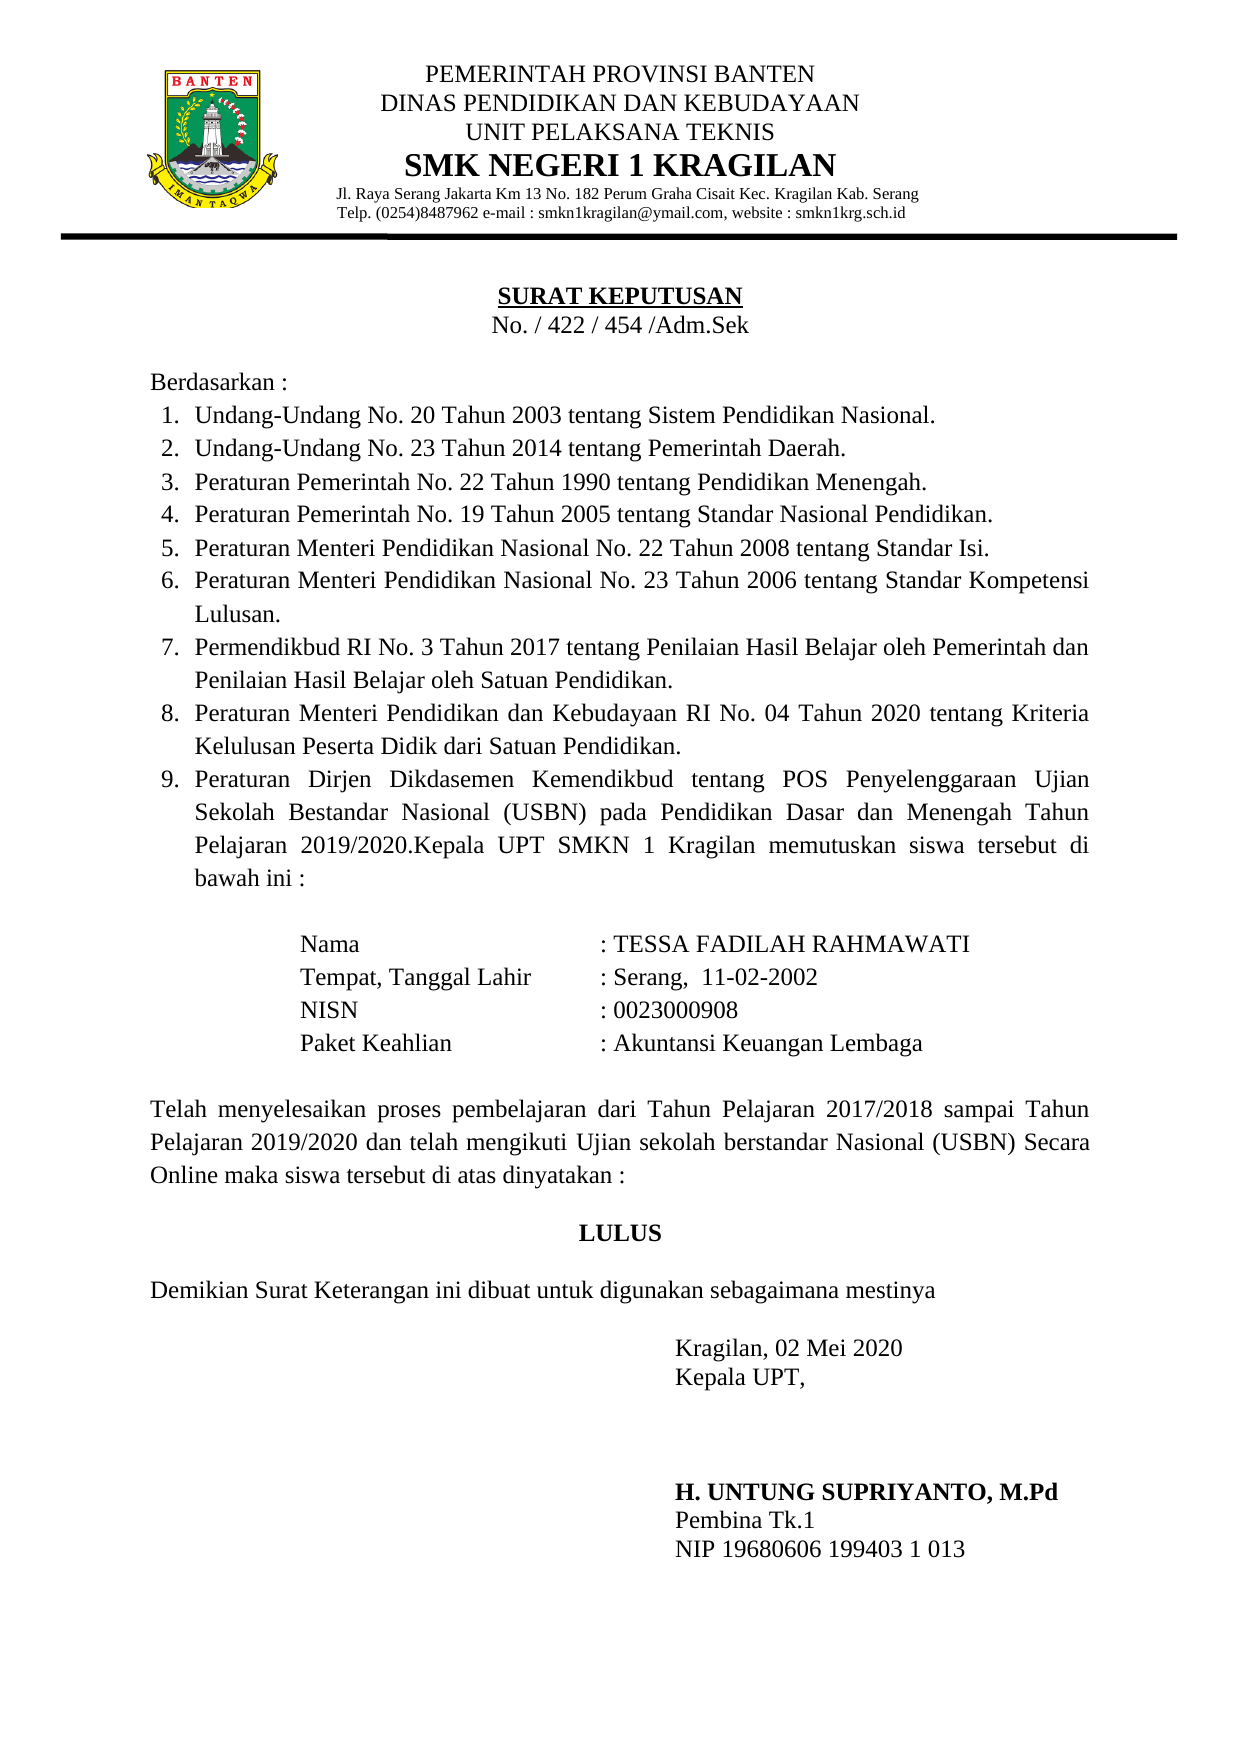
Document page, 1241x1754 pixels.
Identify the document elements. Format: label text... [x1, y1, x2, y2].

list Peraturan Pemerintah No. 19 Tahun 2005 tentang Standar Nasional Pendidikan. [179, 499, 1090, 528]
text LULUS [150, 1218, 1090, 1247]
text Kragilan, 02 Mei 2020 [150, 1333, 1090, 1362]
text Demikian Surat Keterangan ini dibuat untuk digunakan sebagaimana mestinya [150, 1276, 1090, 1304]
text Telah menyelesaikan proses pembelajaran dari Tahun Pelajaran 2017/2018 sampai Tahun Pelajaran 2019/2020 dan telah mengikuti Ujian sekolah berstandar Nasional (USBN) Secara Online maka siswa tersebut di atas dinyatakan : [150, 1094, 1090, 1189]
text NIP 19680606 199403 1 013 [150, 1534, 1090, 1563]
text Tempat, Tanggal Lahir : Serang, 11-02-2002 [150, 962, 1090, 991]
list Peraturan Menteri Pendidikan dan Kebudayaan RI No. 04 Tahun 2020 tentang Kriteria Kelulusan Peserta Didik dari Satuan Pendidikan. [179, 698, 1090, 759]
text H. UNTUNG SUPRIYANTO, M.Pd [150, 1477, 1090, 1506]
text SURAT KEPUTUSAN [150, 281, 1090, 310]
text Nama : TESSA FADILAH RAHMAWATI [150, 929, 1090, 958]
text NISN : 0023000908 [150, 995, 1090, 1024]
text No. / 422 / 454 /Adm.Sek [150, 310, 1090, 339]
text Paket Keahlian : Akuntansi Keuangan Lembaga [150, 1028, 1090, 1057]
list Peraturan Dirjen Dikdasemen Kemendikbud tentang POS Penyelenggaraan Ujian Sekolah Bestandar Nasional (USBN) pada Pendidikan Dasar dan Menengah Tahun Pelajaran 2019/2020.Kepala UPT SMKN 1 Kragilan memutuskan siswa tersebut di bawah ini : [179, 764, 1090, 892]
list Permendikbud RI No. 3 Tahun 2017 tentang Penilaian Hasil Belajar oleh Pemerintah dan Penilaian Hasil Belajar oleh Satuan Pendidikan. [179, 632, 1090, 693]
text Pembina Tk.1 [150, 1506, 1090, 1534]
picture [146, 70, 279, 208]
list Undang-Undang No. 23 Tahun 2014 tentang Pemerintah Daerah. [179, 433, 1090, 462]
list Peraturan Menteri Pendidikan Nasional No. 23 Tahun 2006 tentang Standar Kompetensi Lulusan. [179, 566, 1090, 627]
text Kepala UPT, [150, 1362, 1090, 1391]
list Peraturan Pemerintah No. 22 Tahun 1990 tentang Pendidikan Menengah. [179, 467, 1090, 495]
list Undang-Undang No. 20 Tahun 2003 tentang Sistem Pendidikan Nasional. [179, 401, 1090, 429]
list Peraturan Menteri Pendidikan Nasional No. 22 Tahun 2008 tentang Standar Isi. [179, 533, 1090, 561]
text Berdasarkan : [150, 367, 1090, 396]
